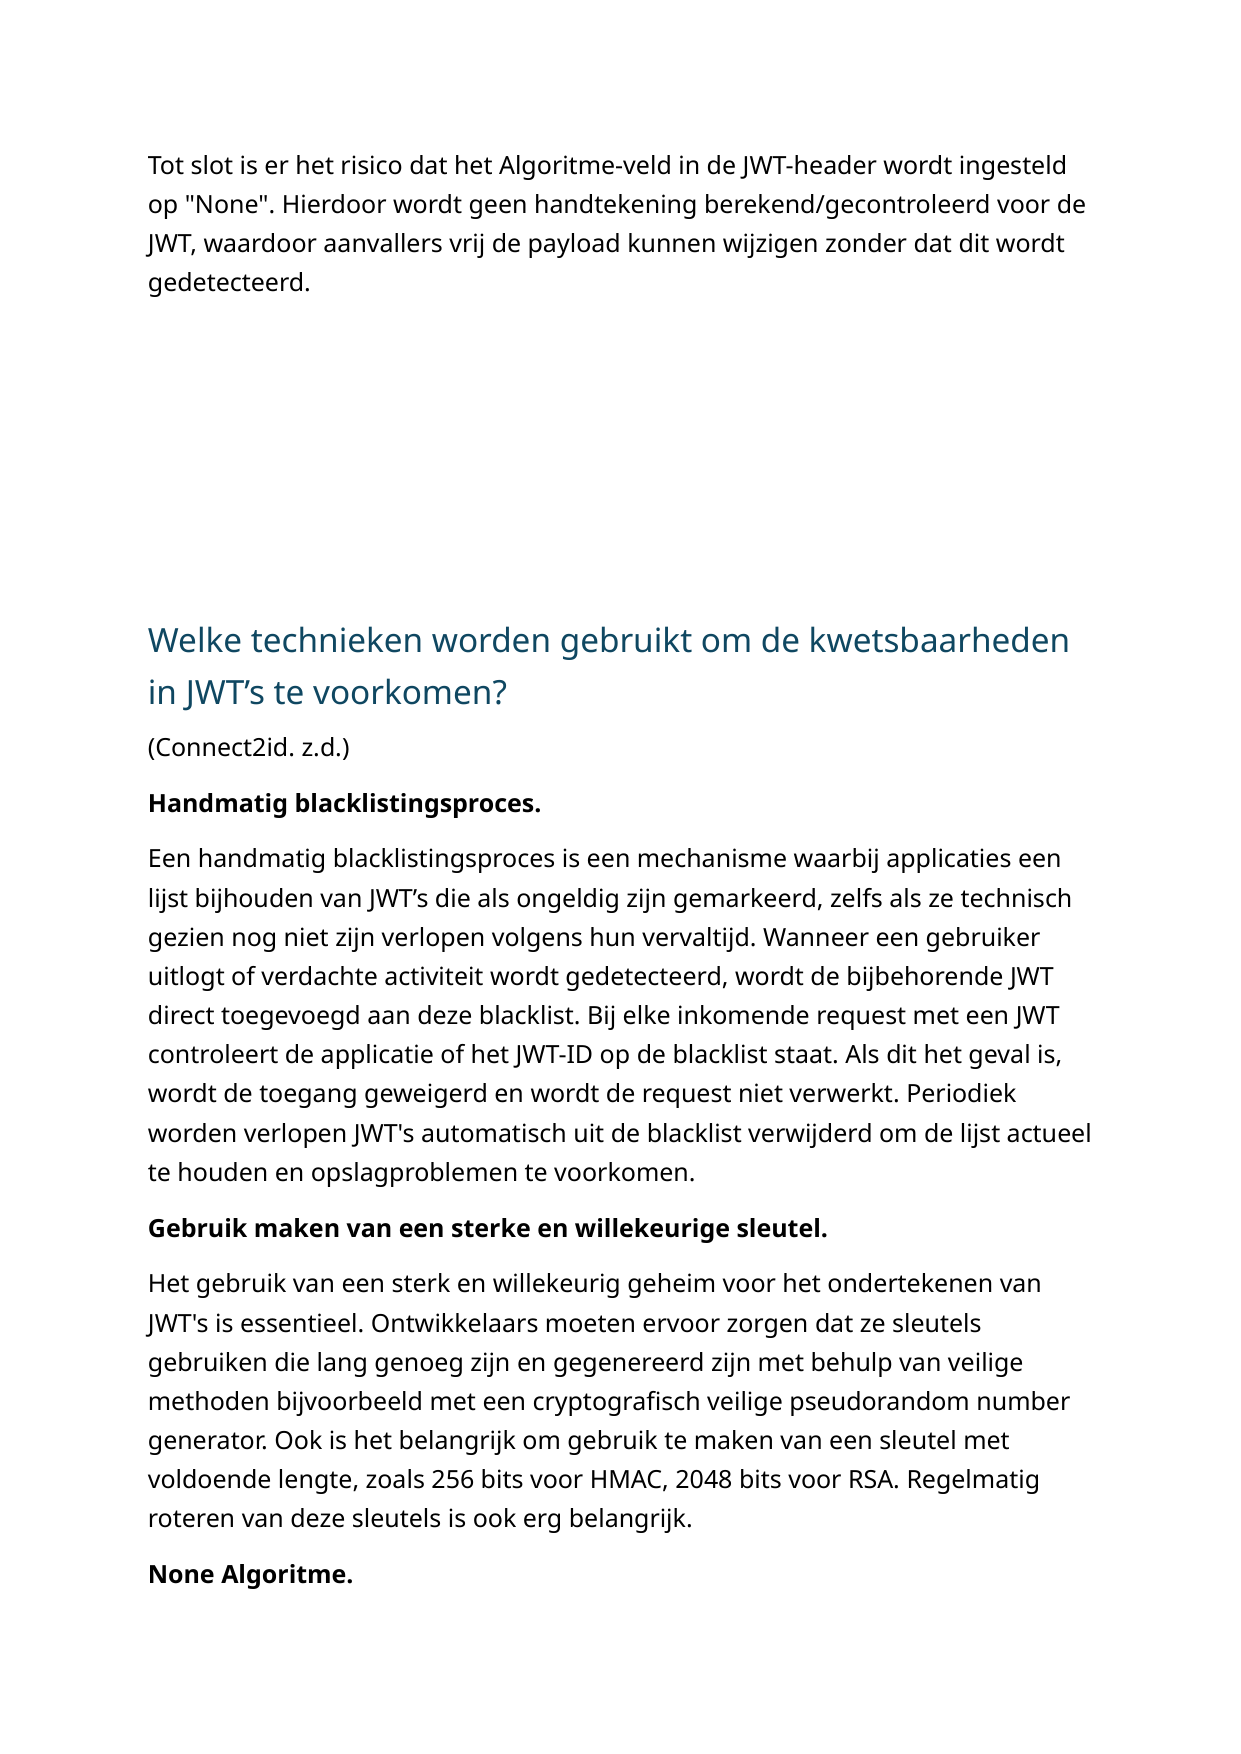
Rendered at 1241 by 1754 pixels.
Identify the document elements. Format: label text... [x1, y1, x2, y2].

text Tot slot is er het risico dat het Algoritme-veld in de JWT-header wordt ingesteld op "None". Hierdoor wordt geen handtekening berekend/gecontroleerd voor de JWT, waardoor aanvallers vrij de payload kunnen wijzigen zonder dat dit wordt gedetecteerd. [148, 148, 1093, 299]
text Het gebruik van een sterk en willekeurig geheim voor het ondertekenen van JWT's is essentieel. Ontwikkelaars moeten ervoor zorgen dat ze sleutels gebruiken die lang genoeg zijn en gegenereerd zijn met behulp van veilige methoden bijvoorbeeld met een cryptografisch veilige pseudorandom number generator. Ook is het belangrijk om gebruik te maken van een sleutel met voldoende lengte, zoals 256 bits voor HMAC, 2048 bits voor RSA. Regelmatig roteren van deze sleutels is ook erg belangrijk. [148, 1266, 1093, 1535]
text None Algoritme. [148, 1557, 1093, 1591]
text Gebruik maken van een sterke en willekeurige sleutel. [148, 1210, 1093, 1244]
text Handmatig blacklistingsproces. [148, 785, 1093, 819]
text Een handmatig blacklistingsproces is een mechanisme waarbij applicaties een lijst bijhouden van JWT’s die als ongeldig zijn gemarkeerd, zelfs als ze technisch gezien nog niet zijn verlopen volgens hun vervaltijd. Wanneer een gebruiker uitlogt of verdachte activiteit wordt gedetecteerd, wordt de bijbehorende JWT direct toegevoegd aan deze blacklist. Bij elke inkomende request met een JWT controleert de applicatie of het JWT-ID op de blacklist staat. Als dit het geval is, wordt de toegang geweigerd en wordt de request niet verwerkt. Periodiek worden verlopen JWT's automatisch uit de blacklist verwijderd om de lijst actueel te houden en opslagproblemen te voorkomen. [148, 841, 1093, 1188]
text (Connect2id. z.d.) [148, 729, 1093, 763]
subtitle Welke technieken worden gebruikt om de kwetsbaarheden in JWT’s te voorkomen? [148, 617, 1093, 714]
